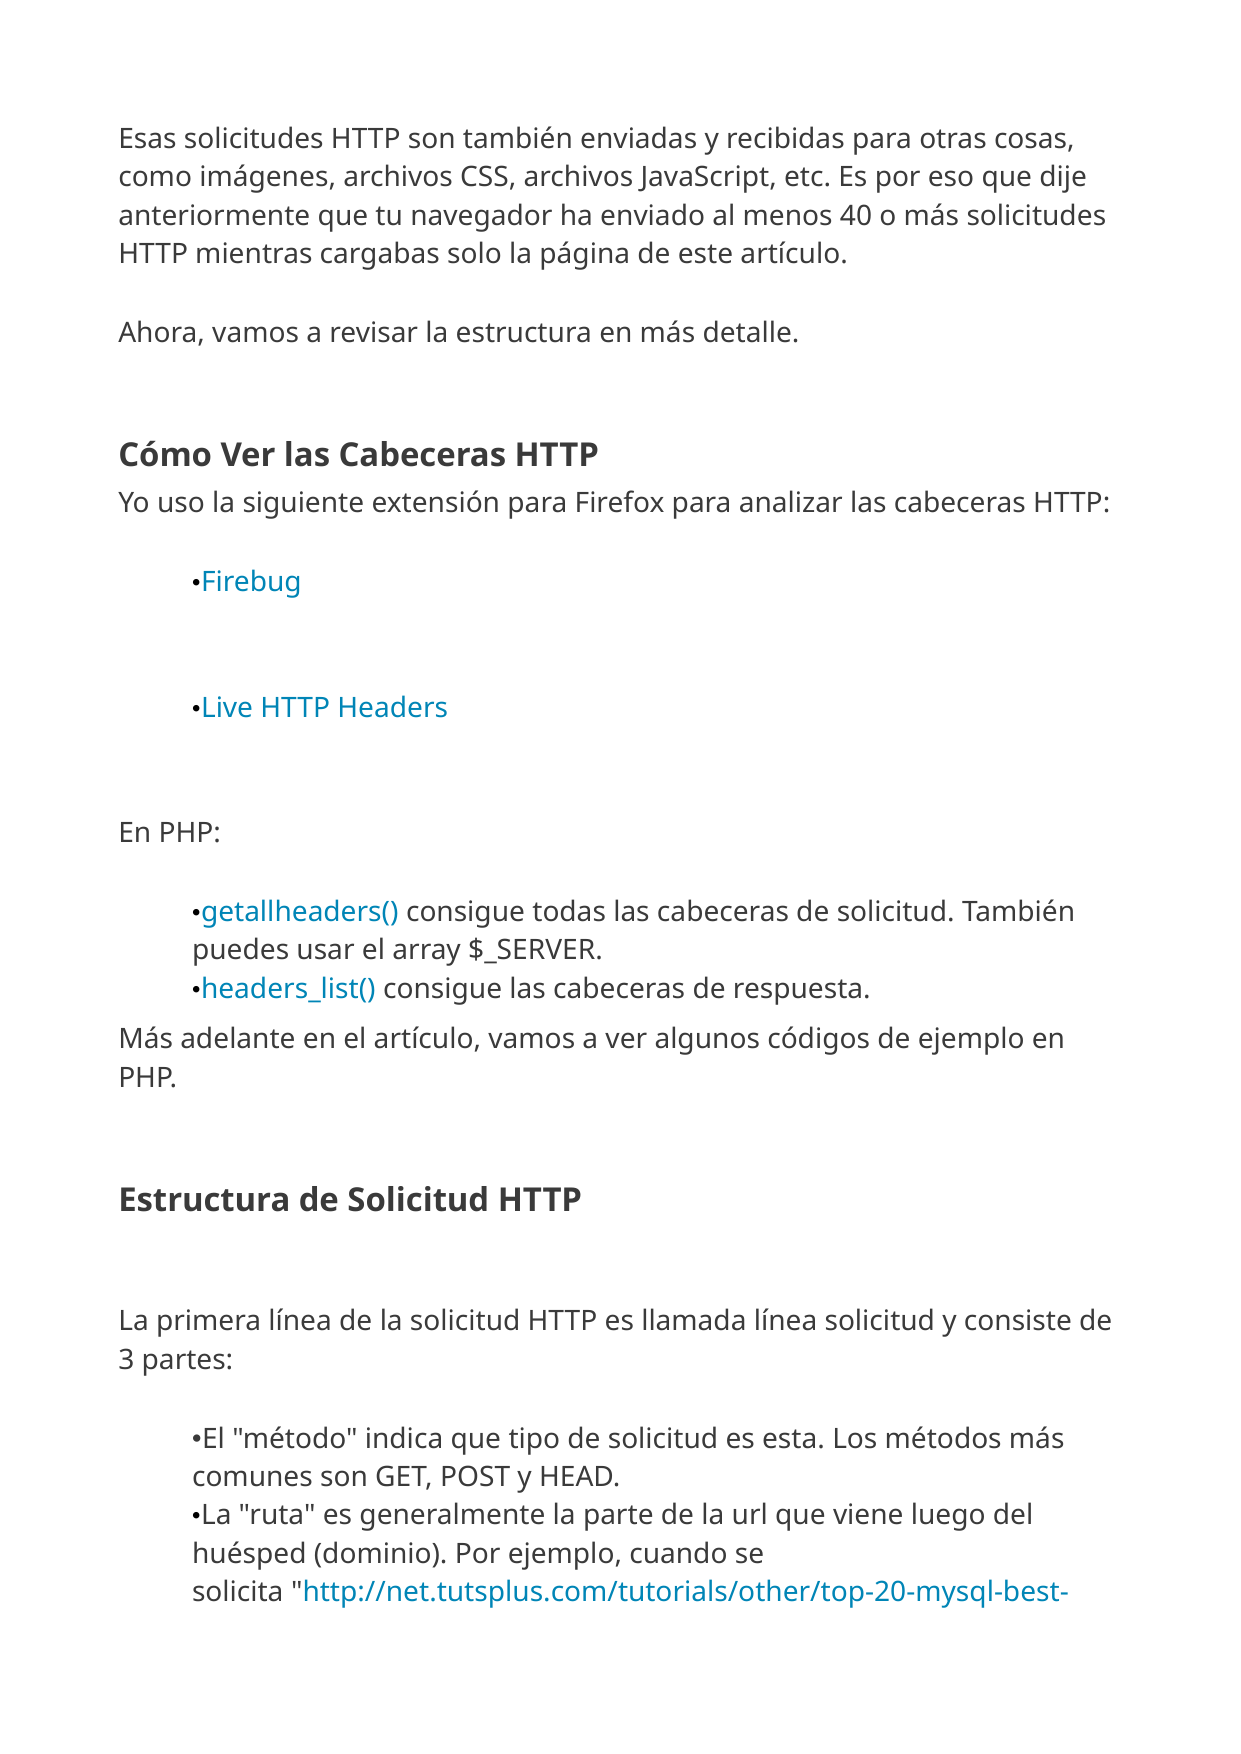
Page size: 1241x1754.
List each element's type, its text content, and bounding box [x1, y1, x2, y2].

subtitle Estructura de Solicitud HTTP [118, 1177, 1122, 1221]
list headers_list() consigue las cabeceras de respuesta. [118, 968, 1122, 1006]
list La "ruta" es generalmente la parte de la url que viene luego del huésped (dominio). Por ejemplo, cuando se solicita "http://net.tutsplus.com/tutorials/other/top-20-mysql-best- [118, 1495, 1122, 1610]
text En PHP: [118, 812, 1122, 851]
list getallheaders() consigue todas las cabeceras de solicitud. También puedes usar el array $_SERVER. [118, 891, 1122, 968]
text Ahora, vamos a revisar la estructura en más detalle. [118, 312, 1122, 350]
list El "método" indica que tipo de solicitud es esta. Los métodos más comunes son GET, POST y HEAD. [118, 1418, 1122, 1495]
text Yo uso la siguiente extensión para Firefox para analizar las cabeceras HTTP: [118, 483, 1122, 521]
text Esas solicitudes HTTP son también enviadas y recibidas para otras cosas, como imágenes, archivos CSS, archivos JavaScript, etc. Es por eso que dije anteriormente que tu navegador ha enviado al menos 40 o más solicitudes HTTP mientras cargabas solo la página de este artículo. [118, 118, 1122, 271]
list Live HTTP Headers [118, 687, 1122, 725]
text Más adelante en el artículo, vamos a ver algunos códigos de ejemplo en PHP. [118, 1019, 1122, 1096]
text La primera línea de la solicitud HTTP es llamada línea solicitud y consiste de 3 partes: [118, 1301, 1122, 1377]
list Firebug [118, 562, 1122, 600]
subtitle Cómo Ver las Cabeceras HTTP [118, 432, 1122, 476]
